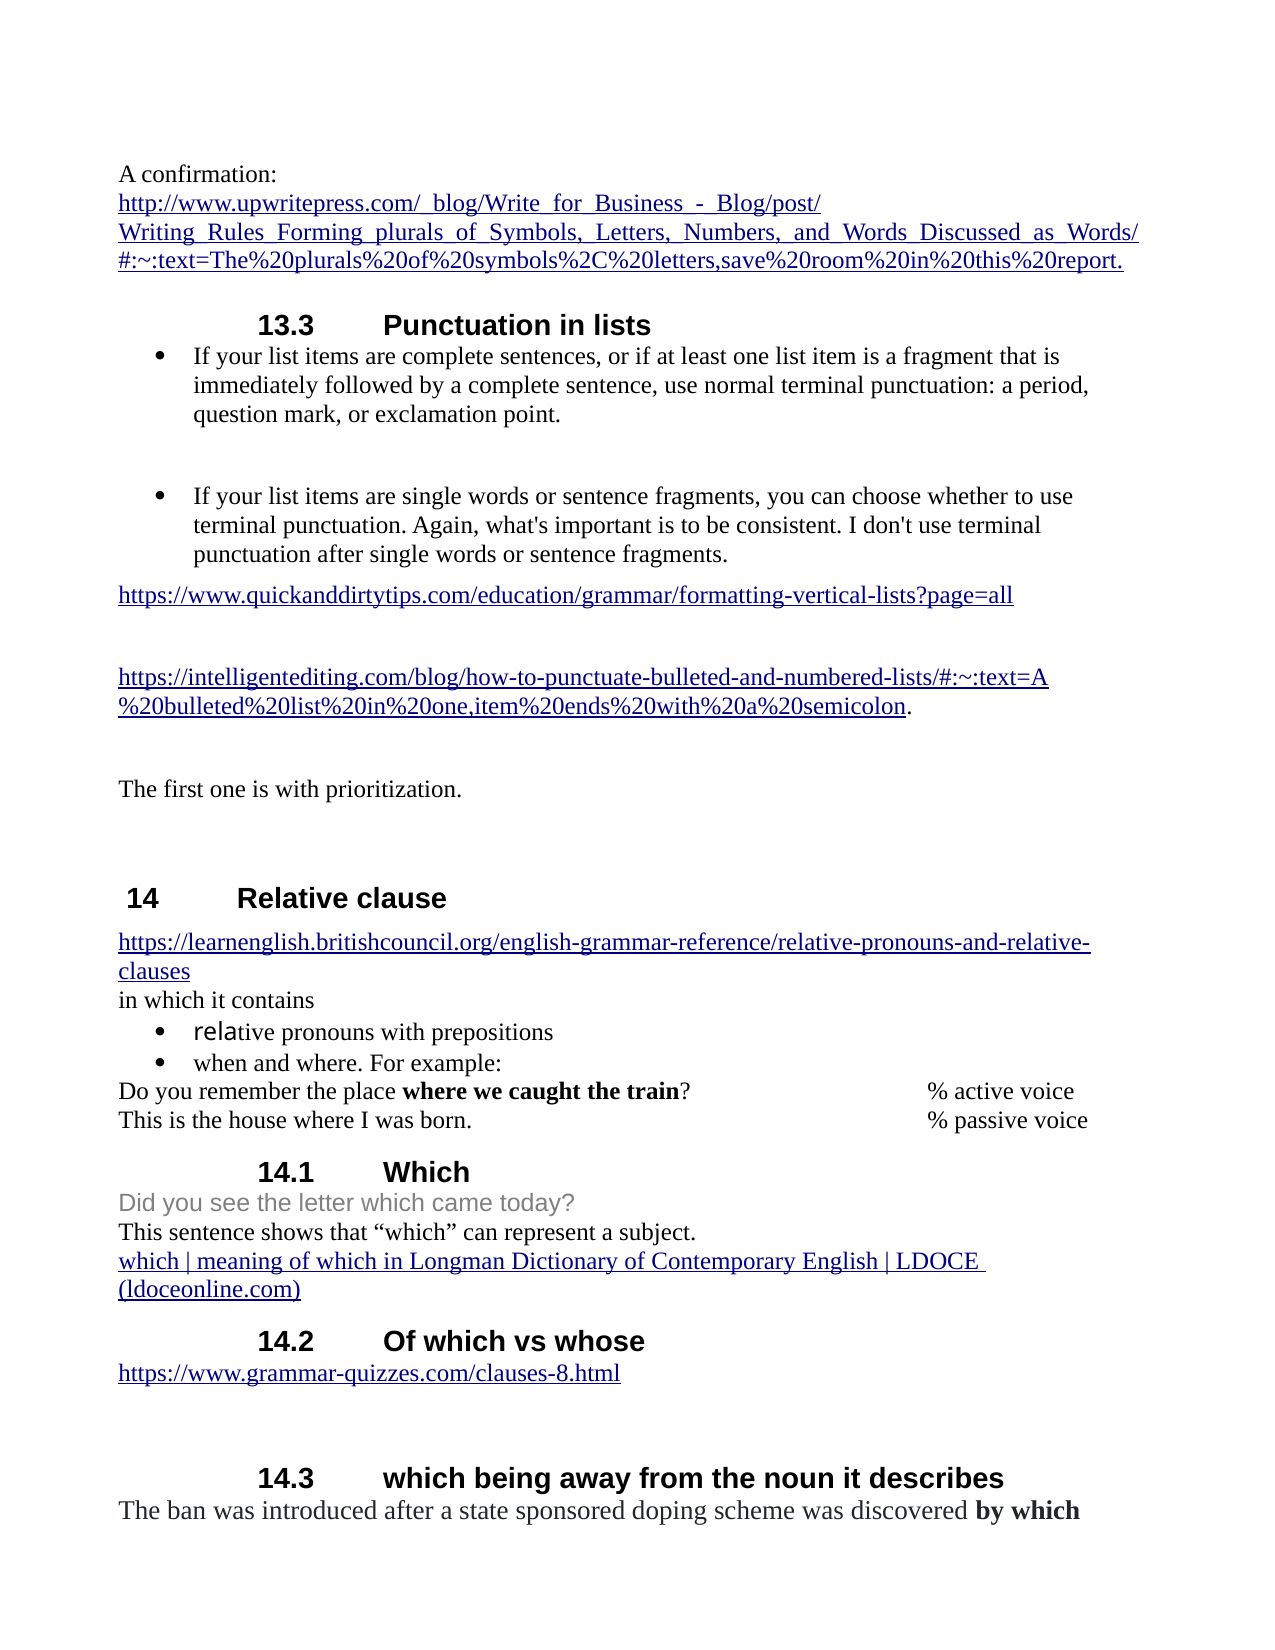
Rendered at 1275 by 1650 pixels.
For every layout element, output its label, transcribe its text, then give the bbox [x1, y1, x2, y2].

list when and where. For example: [156, 1048, 1157, 1076]
text Do you remember the place where we caught the train? % active voice [118, 1076, 1157, 1105]
text The ban was introduced after a state sponsored doping scheme was discovered by which [118, 1494, 1157, 1526]
text https://learnenglish.britishcouncil.org/english-grammar-reference/relative-pronouns-and-relative-clauses [118, 927, 1157, 985]
subtitle Relative clause [118, 881, 1157, 915]
text A confirmation: [118, 159, 1157, 188]
text This is the house where I was born. % passive voice [118, 1105, 1157, 1134]
subtitle Which [249, 1155, 1157, 1188]
text which | meaning of which in Longman Dictionary of Contemporary English | LDOCE (ldoceonline.com) [118, 1246, 1157, 1303]
subtitle Punctuation in lists [249, 308, 1157, 341]
text in which it contains [118, 985, 1157, 1013]
text https://www.quickanddirtytips.com/education/grammar/formatting-vertical-lists?page=all [118, 580, 1157, 609]
text https://www.grammar-quizzes.com/clauses-8.html [118, 1358, 1157, 1386]
list If your list items are complete sentences, or if at least one list item is a fragment that is immediately followed by a complete sentence, use normal terminal punctuation: a period, question mark, or exclamation point. [156, 341, 1157, 427]
text This sentence shows that “which” can represent a subject. [118, 1217, 1157, 1246]
text The first one is with prioritization. [118, 774, 1157, 802]
subtitle Of which vs whose [249, 1324, 1157, 1358]
text http://www.upwritepress.com/_blog/Write_for_Business_-_Blog/post/Writing_Rules_Forming_plurals_of_Symbols,_Letters,_Numbers,_and_Words_Discussed_as_Words/#:~:text=The%20plurals%20of%20symbols%2C%20letters,save%20room%20in%20this%20report. [118, 188, 1157, 274]
subtitle which being away from the noun it describes [249, 1461, 1157, 1494]
list relative pronouns with prepositions [156, 1013, 1157, 1048]
list If your list items are single words or sentence fragments, you can choose whether to use terminal punctuation. Again, what's important is to be consistent. I don't use terminal punctuation after single words or sentence fragments. [156, 481, 1157, 567]
text Did you see the letter which came today? [118, 1188, 1157, 1217]
text https://intelligentediting.com/blog/how-to-punctuate-bulleted-and-numbered-lists/#:~:text=A%20bulleted%20list%20in%20one,item%20ends%20with%20a%20semicolon. [118, 662, 1157, 720]
